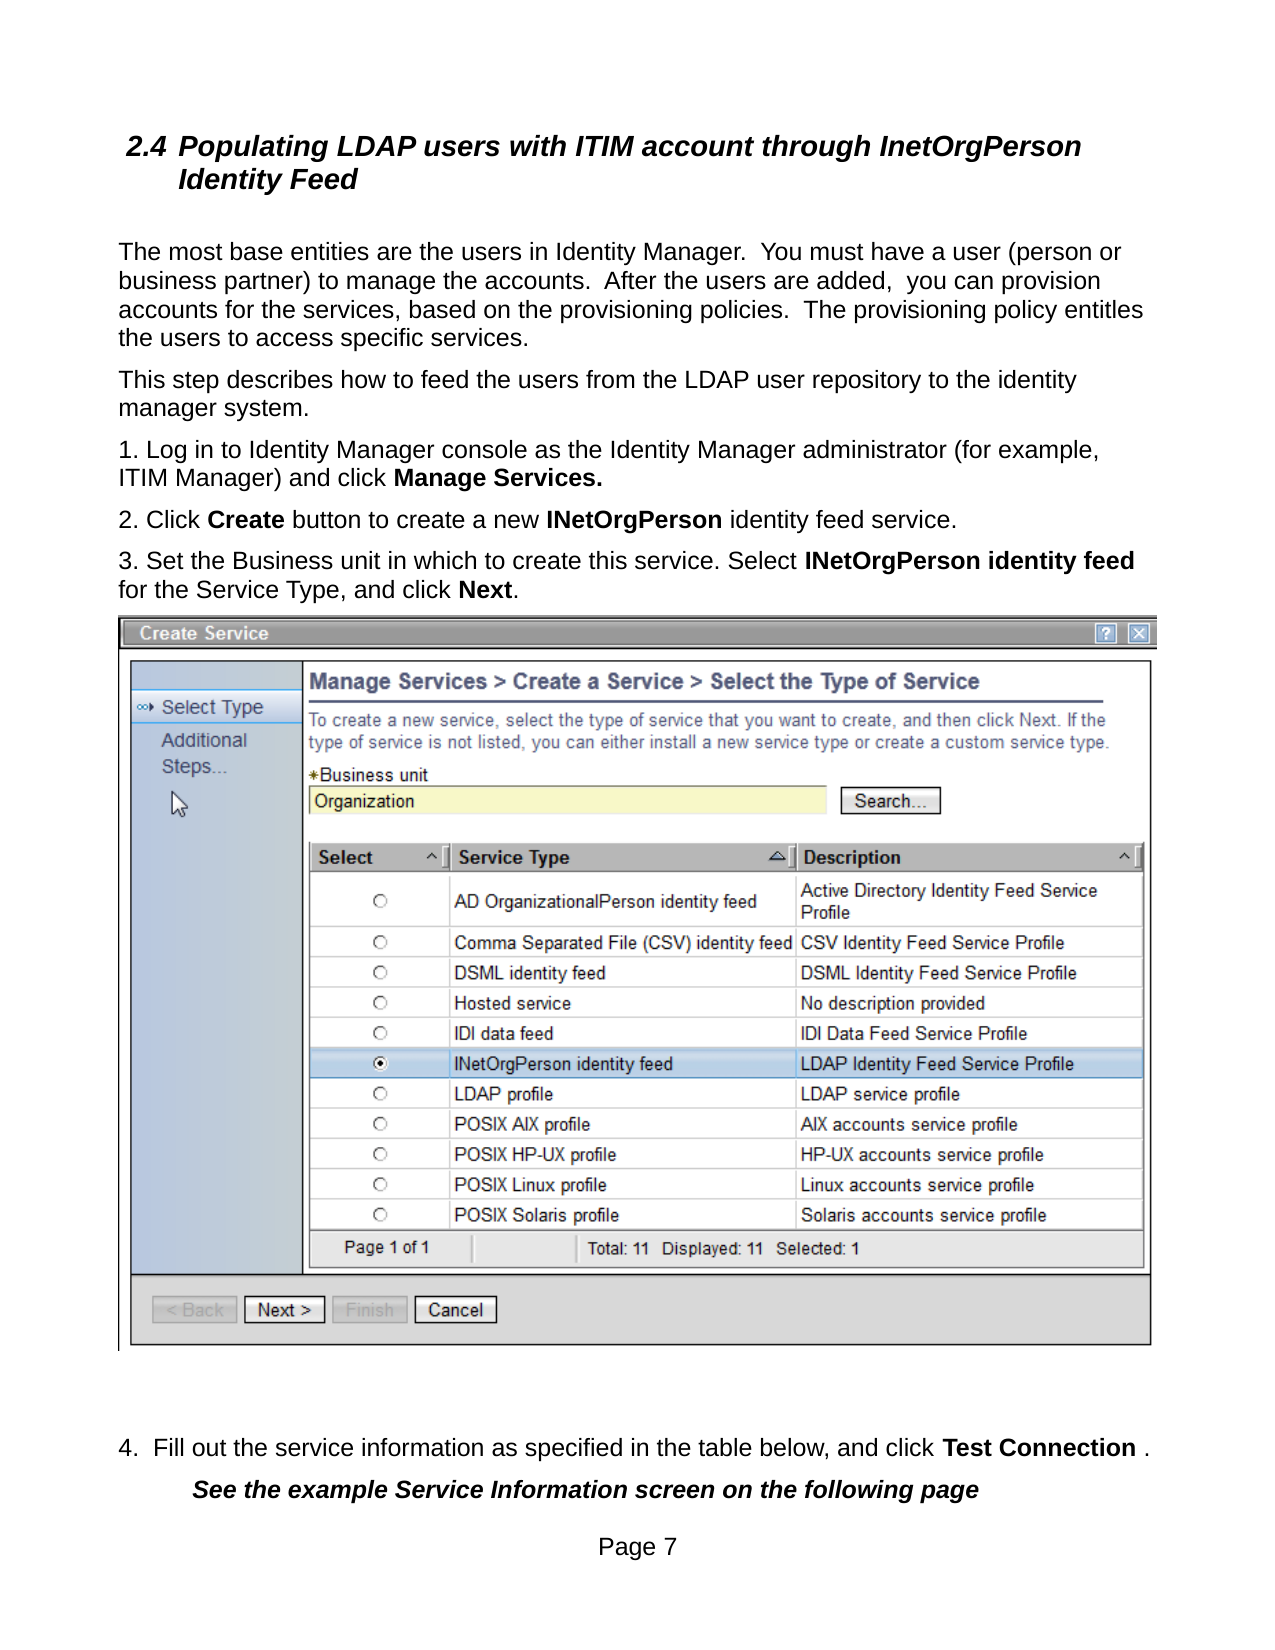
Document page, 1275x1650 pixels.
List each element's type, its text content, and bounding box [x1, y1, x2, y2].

text 4. Fill out the service information as specified in the table below, and click Test Connection . [118, 1433, 1157, 1462]
subtitle Populating LDAP users with ITIM account through InetOrgPerson Identity Feed [118, 129, 1157, 196]
text See the example Service Information screen on the following page [192, 1474, 1157, 1503]
text 1. Log in to Identity Manager console as the Identity Manager administrator (for example, ITIM Manager) and click Manage Services. [118, 434, 1157, 492]
text 3. Set the Business unit in which to create this service. Select INetOrgPerson identity feed for the Service Type, and click Next. [118, 546, 1157, 603]
text The most base entities are the users in Identity Manager. You must have a user (person or business partner) to manage the accounts. After the users are added, you can provision accounts for the services, based on the provisioning policies. The provisioning policy entitles the users to access specific services. [118, 237, 1157, 352]
text This step describes how to feed the users from the LDAP user repository to the identity manager system. [118, 364, 1157, 422]
text 2. Click Create button to create a new INetOrgPerson identity feed service. [118, 504, 1157, 533]
